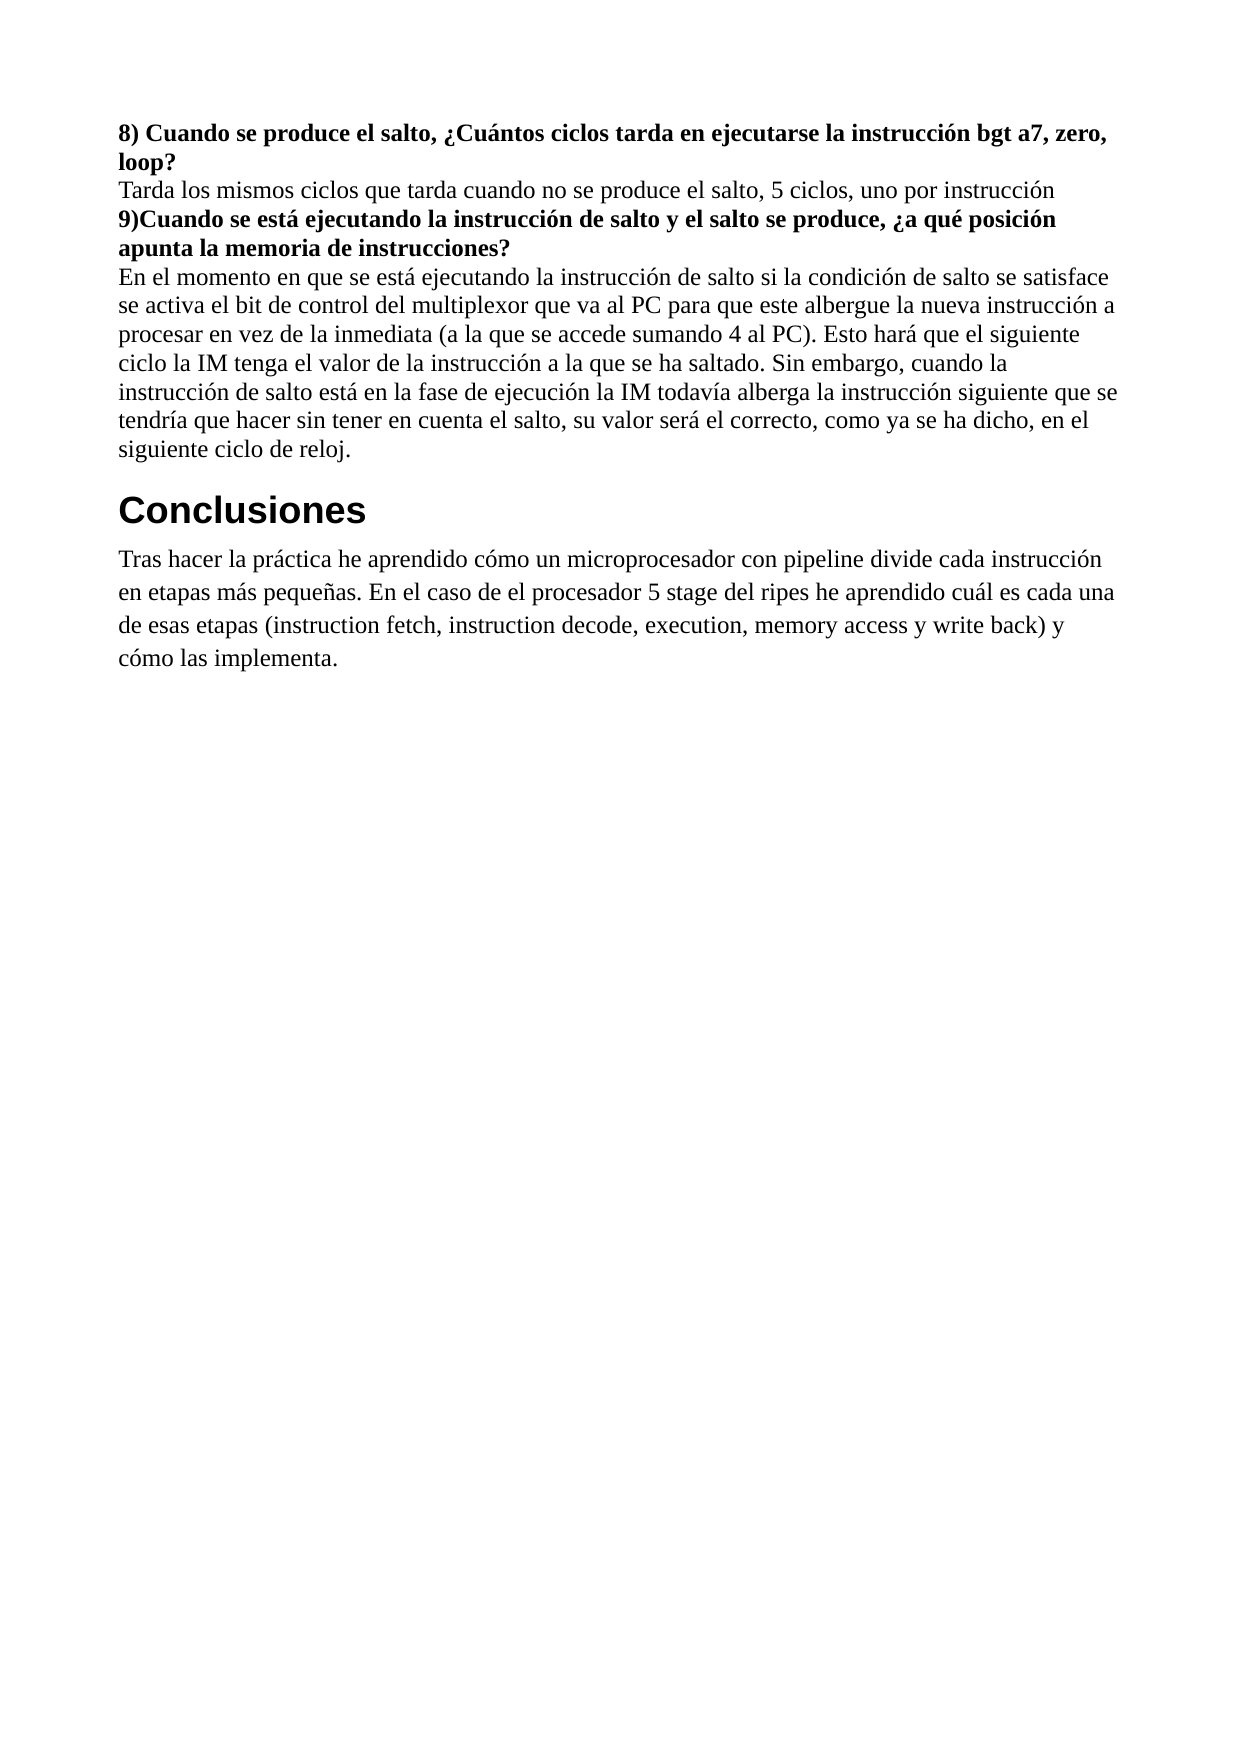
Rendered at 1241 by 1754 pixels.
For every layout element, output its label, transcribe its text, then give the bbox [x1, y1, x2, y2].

text Tarda los mismos ciclos que tarda cuando no se produce el salto, 5 ciclos, uno por instrucción [118, 176, 1122, 204]
text 9)Cuando se está ejecutando la instrucción de salto y el salto se produce, ¿a qué posición apunta la memoria de instrucciones? [118, 204, 1122, 262]
text 8) Cuando se produce el salto, ¿Cuántos ciclos tarda en ejecutarse la instrucción bgt a7, zero, loop? [118, 118, 1122, 176]
text Tras hacer la práctica he aprendido cómo un microprocesador con pipeline divide cada instrucción en etapas más pequeñas. En el caso de el procesador 5 stage del ripes he aprendido cuál es cada una de esas etapas (instruction fetch, instruction decode, execution, memory access y write back) y cómo las implementa. [118, 544, 1122, 672]
subtitle Conclusiones [118, 488, 1122, 532]
text En el momento en que se está ejecutando la instrucción de salto si la condición de salto se satisface se activa el bit de control del multiplexor que va al PC para que este albergue la nueva instrucción a procesar en vez de la inmediata (a la que se accede sumando 4 al PC). Esto hará que el siguiente ciclo la IM tenga el valor de la instrucción a la que se ha saltado. Sin embargo, cuando la instrucción de salto está en la fase de ejecución la IM todavía alberga la instrucción siguiente que se tendría que hacer sin tener en cuenta el salto, su valor será el correcto, como ya se ha dicho, en el siguiente ciclo de reloj. [118, 262, 1122, 463]
